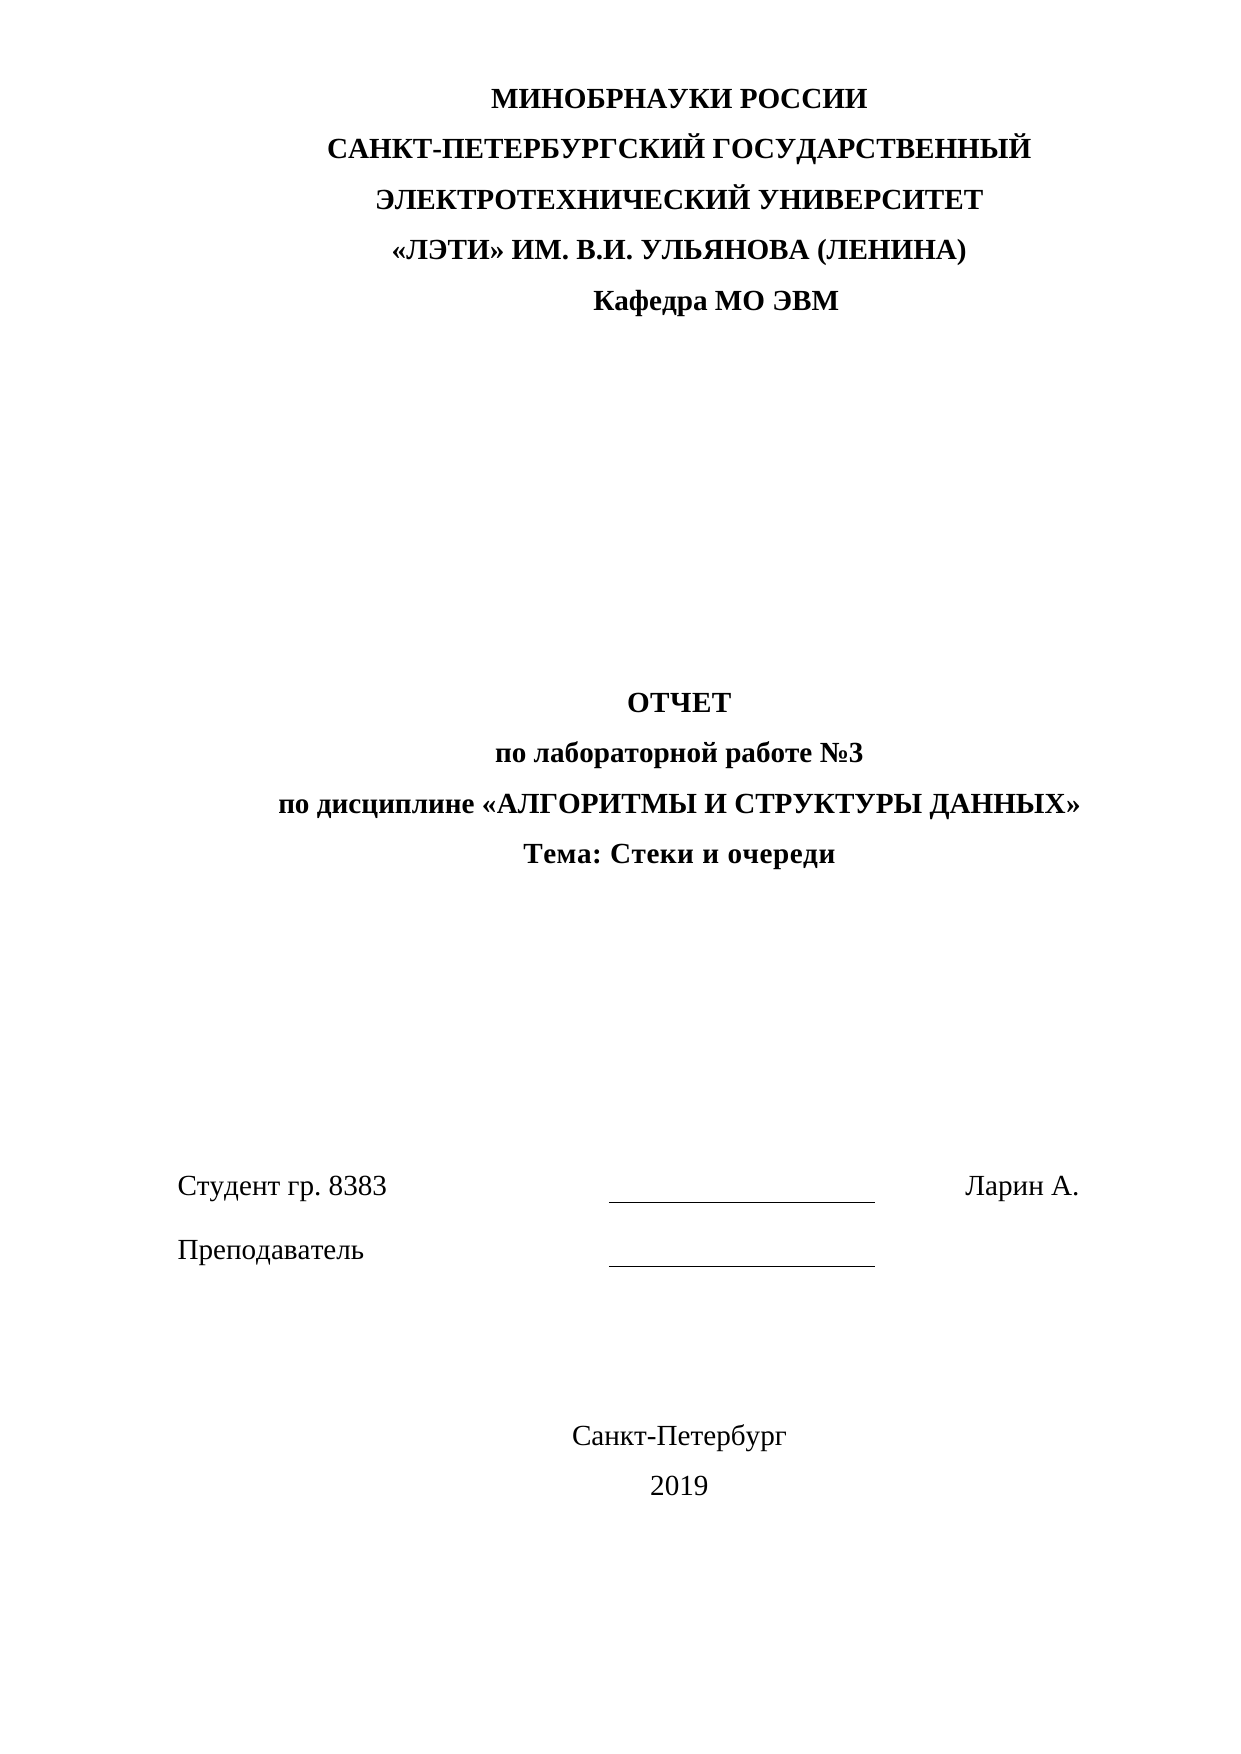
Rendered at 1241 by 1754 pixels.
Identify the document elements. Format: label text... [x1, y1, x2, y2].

text Тема: Стеки и очереди [177, 836, 1181, 869]
text «ЛЭТИ» им. В.И. Ульянова (Ленина) [177, 232, 1181, 266]
text электротехнический университет [177, 182, 1181, 216]
text 2019 [177, 1468, 1181, 1502]
text по лабораторной работе №3 [177, 735, 1181, 769]
text по дисциплине «АЛГОРИТМЫ И СТРУКТУРЫ ДАННЫХ» [177, 786, 1181, 819]
table_header Студент гр. 8383 [166, 1138, 609, 1202]
text отчет [177, 685, 1181, 719]
table_header [609, 1138, 875, 1202]
table_cell [875, 1202, 1170, 1266]
text Кафедра МО ЭВМ [177, 283, 1181, 316]
table_cell Преподаватель [166, 1202, 609, 1266]
text Санкт-Петербургский государственный [177, 132, 1181, 165]
table_cell [609, 1203, 875, 1266]
text МИНОБРНАУКИ РОССИИ [177, 81, 1181, 115]
table_header Ларин А. [875, 1138, 1170, 1202]
text Санкт-Петербург [177, 1418, 1181, 1451]
